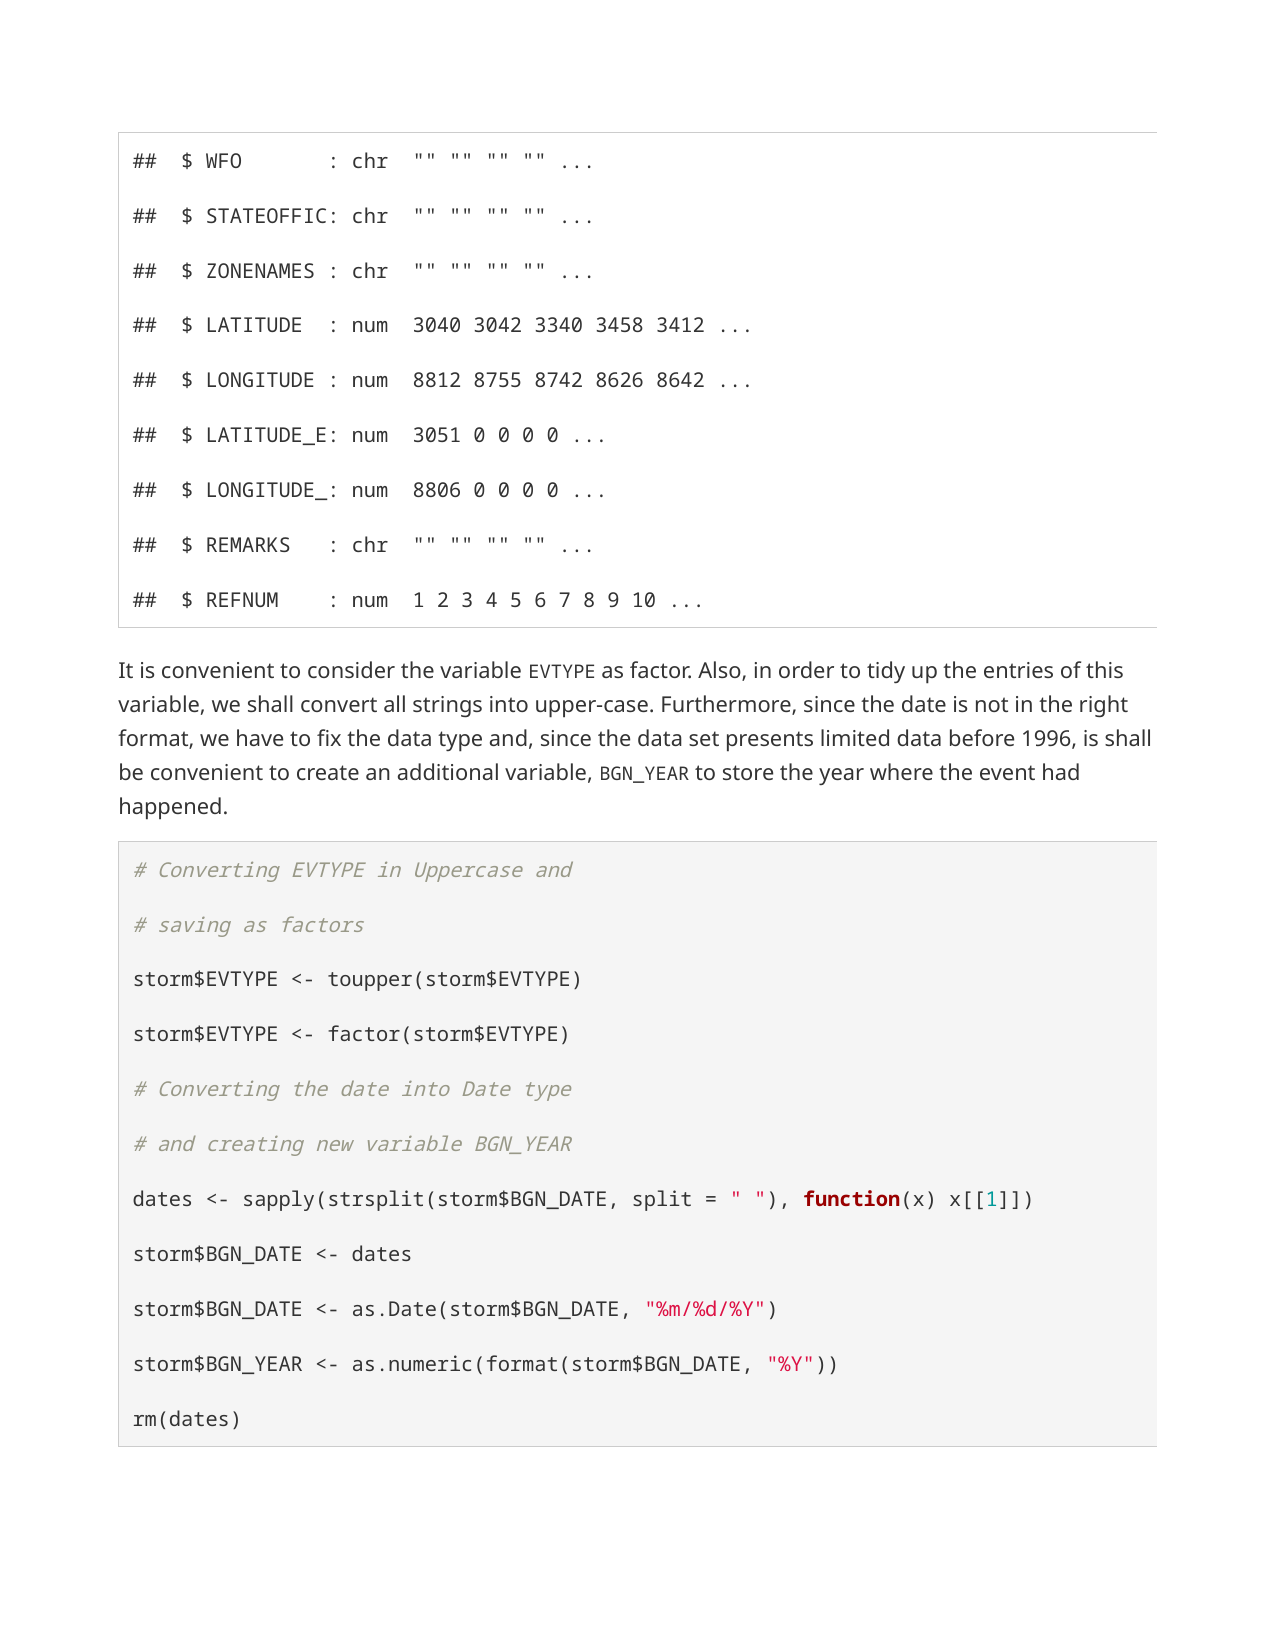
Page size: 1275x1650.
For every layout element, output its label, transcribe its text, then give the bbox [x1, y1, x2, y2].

text # and creating new variable BGN_YEAR [119, 1116, 1157, 1157]
text ## $ ZONENAMES : chr "" "" "" "" ... [119, 242, 1157, 284]
text storm$BGN_DATE <- as.Date(storm$BGN_DATE, "%m/%d/%Y") [119, 1280, 1157, 1322]
text storm$EVTYPE <- factor(storm$EVTYPE) [119, 1006, 1157, 1048]
text ## $ WFO : chr "" "" "" "" ... [119, 133, 1157, 174]
text rm(dates) [119, 1390, 1157, 1446]
text ## $ LATITUDE : num 3040 3042 3340 3458 3412 ... [119, 297, 1157, 339]
text ## $ LONGITUDE : num 8812 8755 8742 8626 8642 ... [119, 352, 1157, 394]
text ## $ LONGITUDE_: num 8806 0 0 0 0 ... [119, 462, 1157, 503]
text ## $ REFNUM : num 1 2 3 4 5 6 7 8 9 10 ... [119, 571, 1157, 627]
text storm$BGN_YEAR <- as.numeric(format(storm$BGN_DATE, "%Y")) [119, 1335, 1157, 1377]
text ## $ LATITUDE_E: num 3051 0 0 0 0 ... [119, 407, 1157, 449]
text ## $ REMARKS : chr "" "" "" "" ... [119, 517, 1157, 558]
text storm$BGN_DATE <- dates [119, 1225, 1157, 1267]
text # Converting the date into Date type [119, 1061, 1157, 1103]
text # Converting EVTYPE in Uppercase and [119, 842, 1157, 883]
text storm$EVTYPE <- toupper(storm$EVTYPE) [119, 951, 1157, 993]
text It is convenient to consider the variable EVTYPE as factor. Also, in order to tidy up the entries of this variable, we shall convert all strings into upper-case. Furthermore, since the date is not in the right format, we have to fix the data type and, since the data set presents limited data before 1996, is shall be convenient to create an additional variable, BGN_YEAR to store the year where the event had happened. [118, 655, 1157, 821]
text ## $ STATEOFFIC: chr "" "" "" "" ... [119, 187, 1157, 229]
text dates <- sapply(strsplit(storm$BGN_DATE, split = " "), function(x) x[[1]]) [119, 1171, 1157, 1212]
text # saving as factors [119, 896, 1157, 938]
